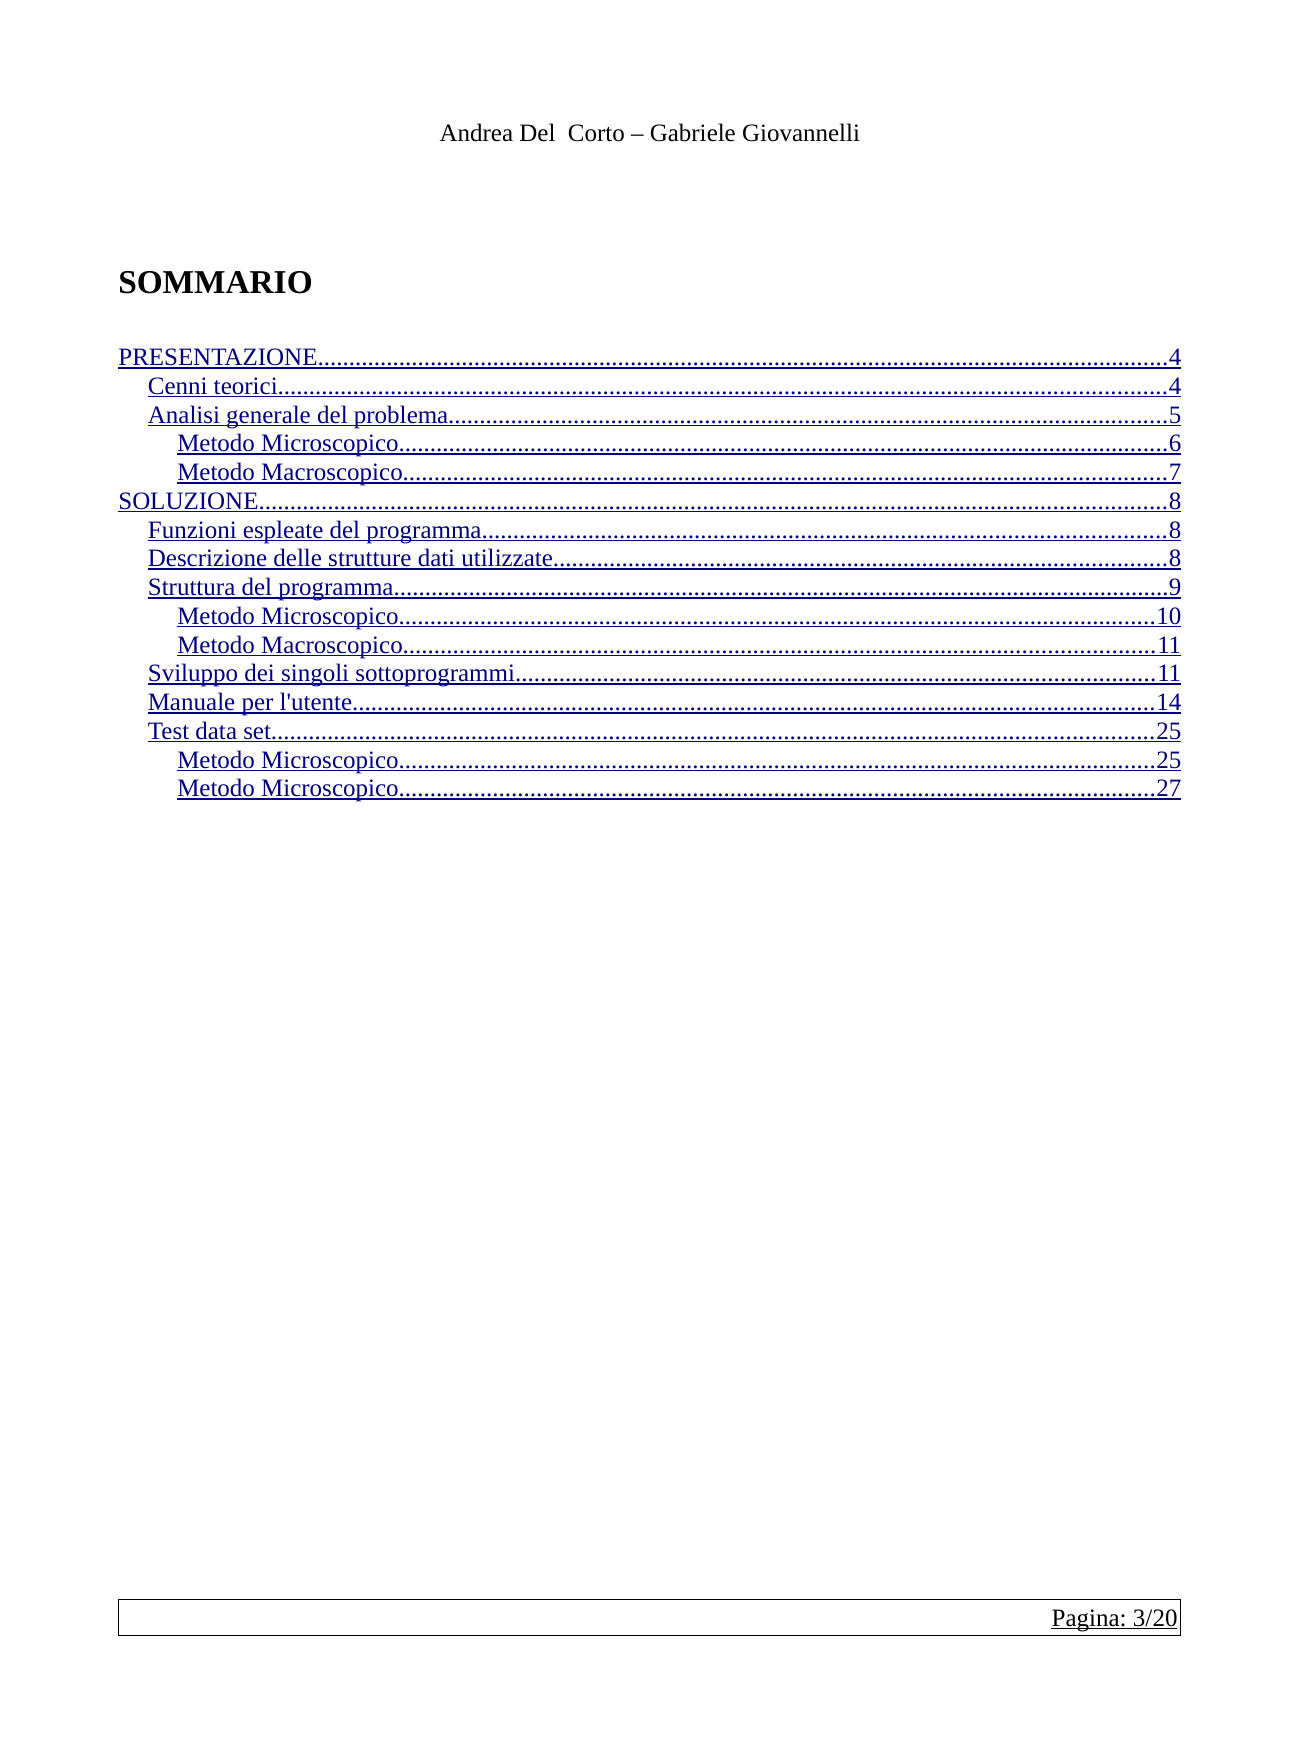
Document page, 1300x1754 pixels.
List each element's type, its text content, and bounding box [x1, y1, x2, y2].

text SOLUZIONE 8 [118, 486, 1181, 511]
text Metodo Microscopico 10 [177, 601, 1181, 626]
text Cenni teorici 4 [148, 371, 1181, 396]
text Test data set 25 [148, 716, 1181, 741]
text Manuale per l'utente 14 [148, 687, 1181, 712]
text Metodo Microscopico 6 [177, 428, 1181, 453]
text SOMMARIO [118, 263, 1181, 301]
text PRESENTAZIONE 4 [118, 342, 1181, 367]
text Analisi generale del problema 5 [148, 400, 1181, 425]
text Metodo Microscopico 25 [177, 745, 1181, 770]
text Metodo Macroscopico 7 [177, 457, 1181, 482]
text Metodo Microscopico 27 [177, 773, 1181, 798]
text Funzioni espleate del programma 8 [148, 515, 1181, 540]
text Struttura del programma 9 [148, 572, 1181, 597]
text Metodo Macroscopico 11 [177, 630, 1181, 655]
text Sviluppo dei singoli sottoprogrammi 11 [148, 658, 1181, 683]
text Descrizione delle strutture dati utilizzate 8 [148, 543, 1181, 568]
